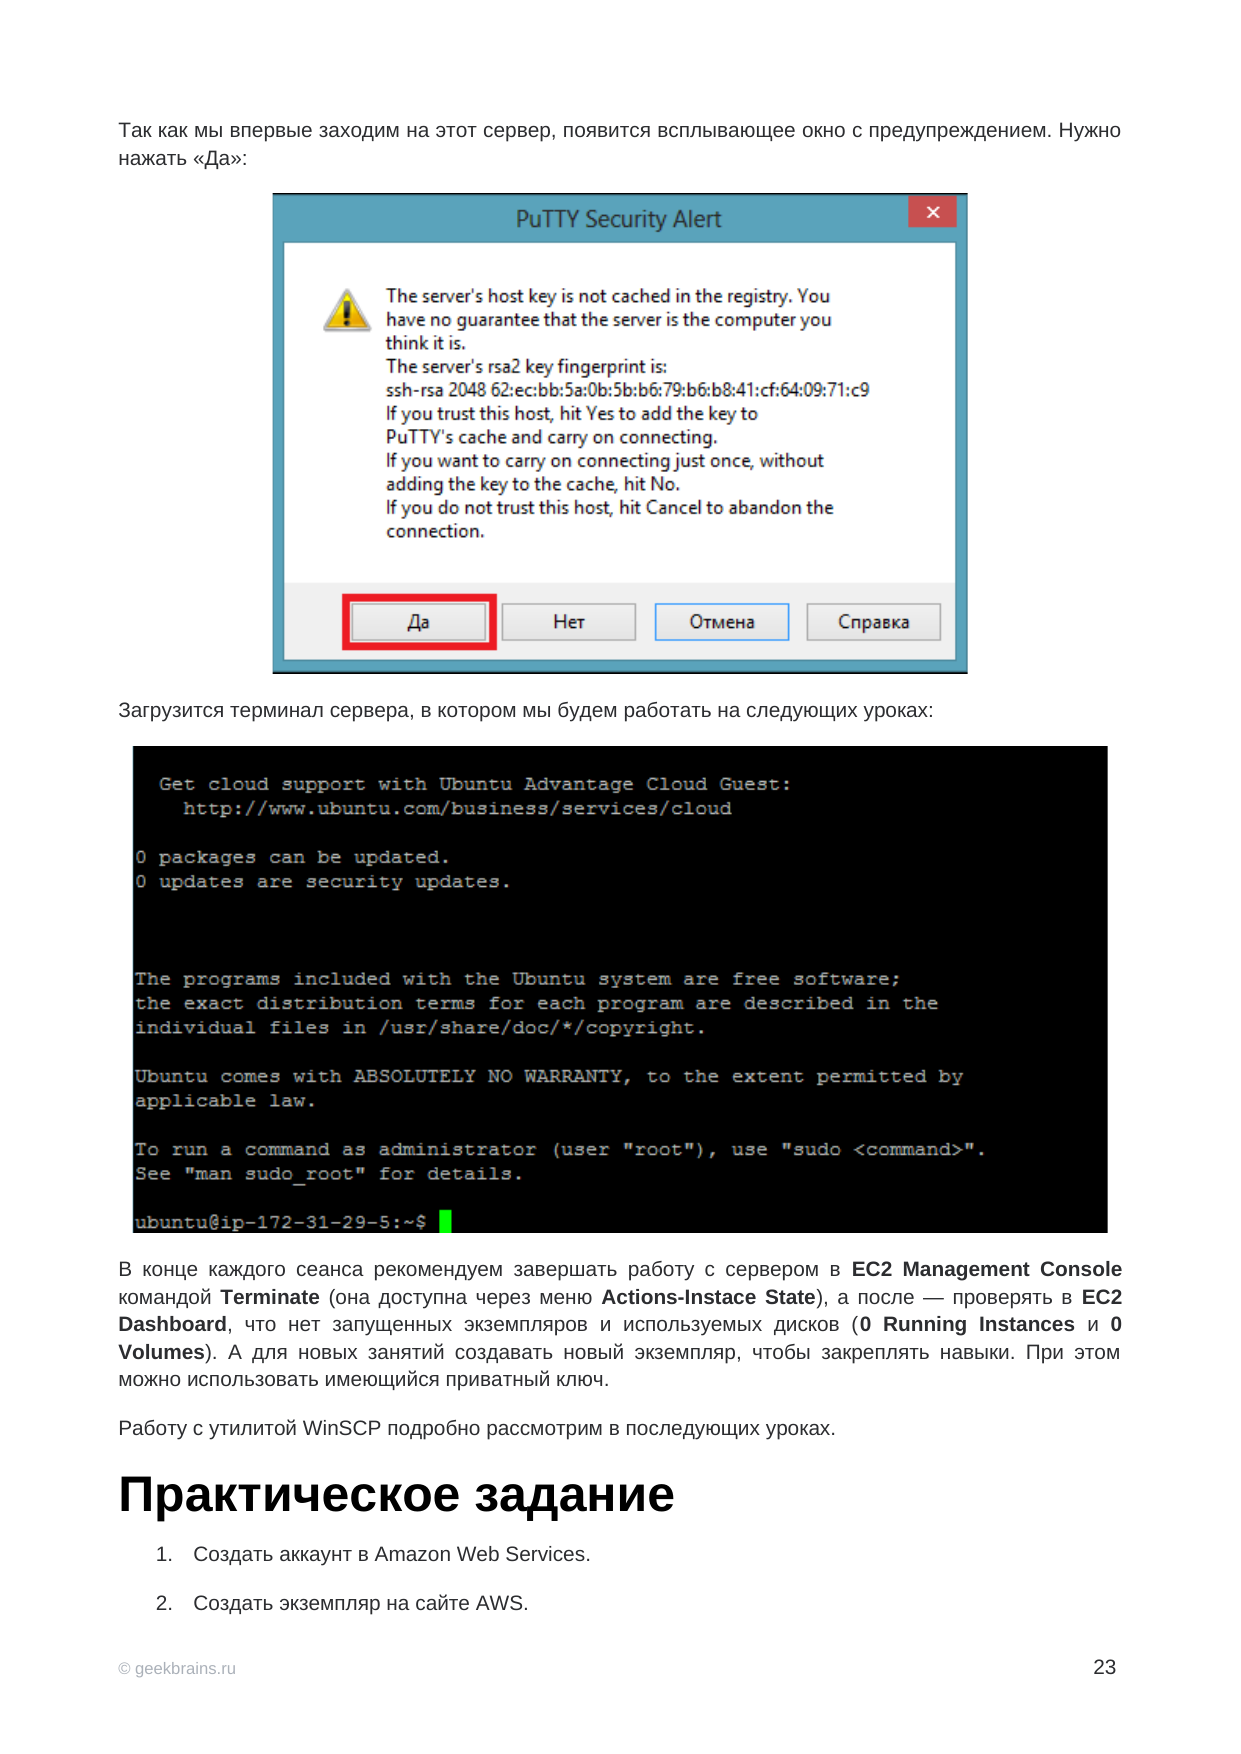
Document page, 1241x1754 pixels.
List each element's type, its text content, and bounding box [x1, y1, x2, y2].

text Загрузится терминал сервера, в котором мы будем работать на следующих уроках: [118, 698, 1122, 722]
text Работу с утилитой WinSCP подробно рассмотрим в последующих уроках. [118, 1416, 1122, 1439]
list Создать экземпляр на сайте AWS. [156, 1591, 1122, 1614]
text Так как мы впервые заходим на этот сервер, появится всплывающее окно с предупреждением. Нужно нажать «Да»: [118, 118, 1122, 169]
list Создать аккаунт в Amazon Web Services. [156, 1542, 1122, 1566]
text В конце каждого сеанса рекомендуем завершать работу с сервером в EC2 Management Console командой Terminate (она доступна через меню Actions-Instace State), а после — проверять в EC2 Dashboard, что нет запущенных экземпляров и используемых дисков (0 Running Instances и 0 Volumes). А для новых занятий создавать новый экземпляр, чтобы закреплять навыки. При этом можно использовать имеющийся приватный ключ. [118, 1257, 1122, 1391]
subtitle Практическое задание [118, 1464, 1122, 1521]
picture [132, 746, 1108, 1233]
picture [272, 193, 968, 674]
